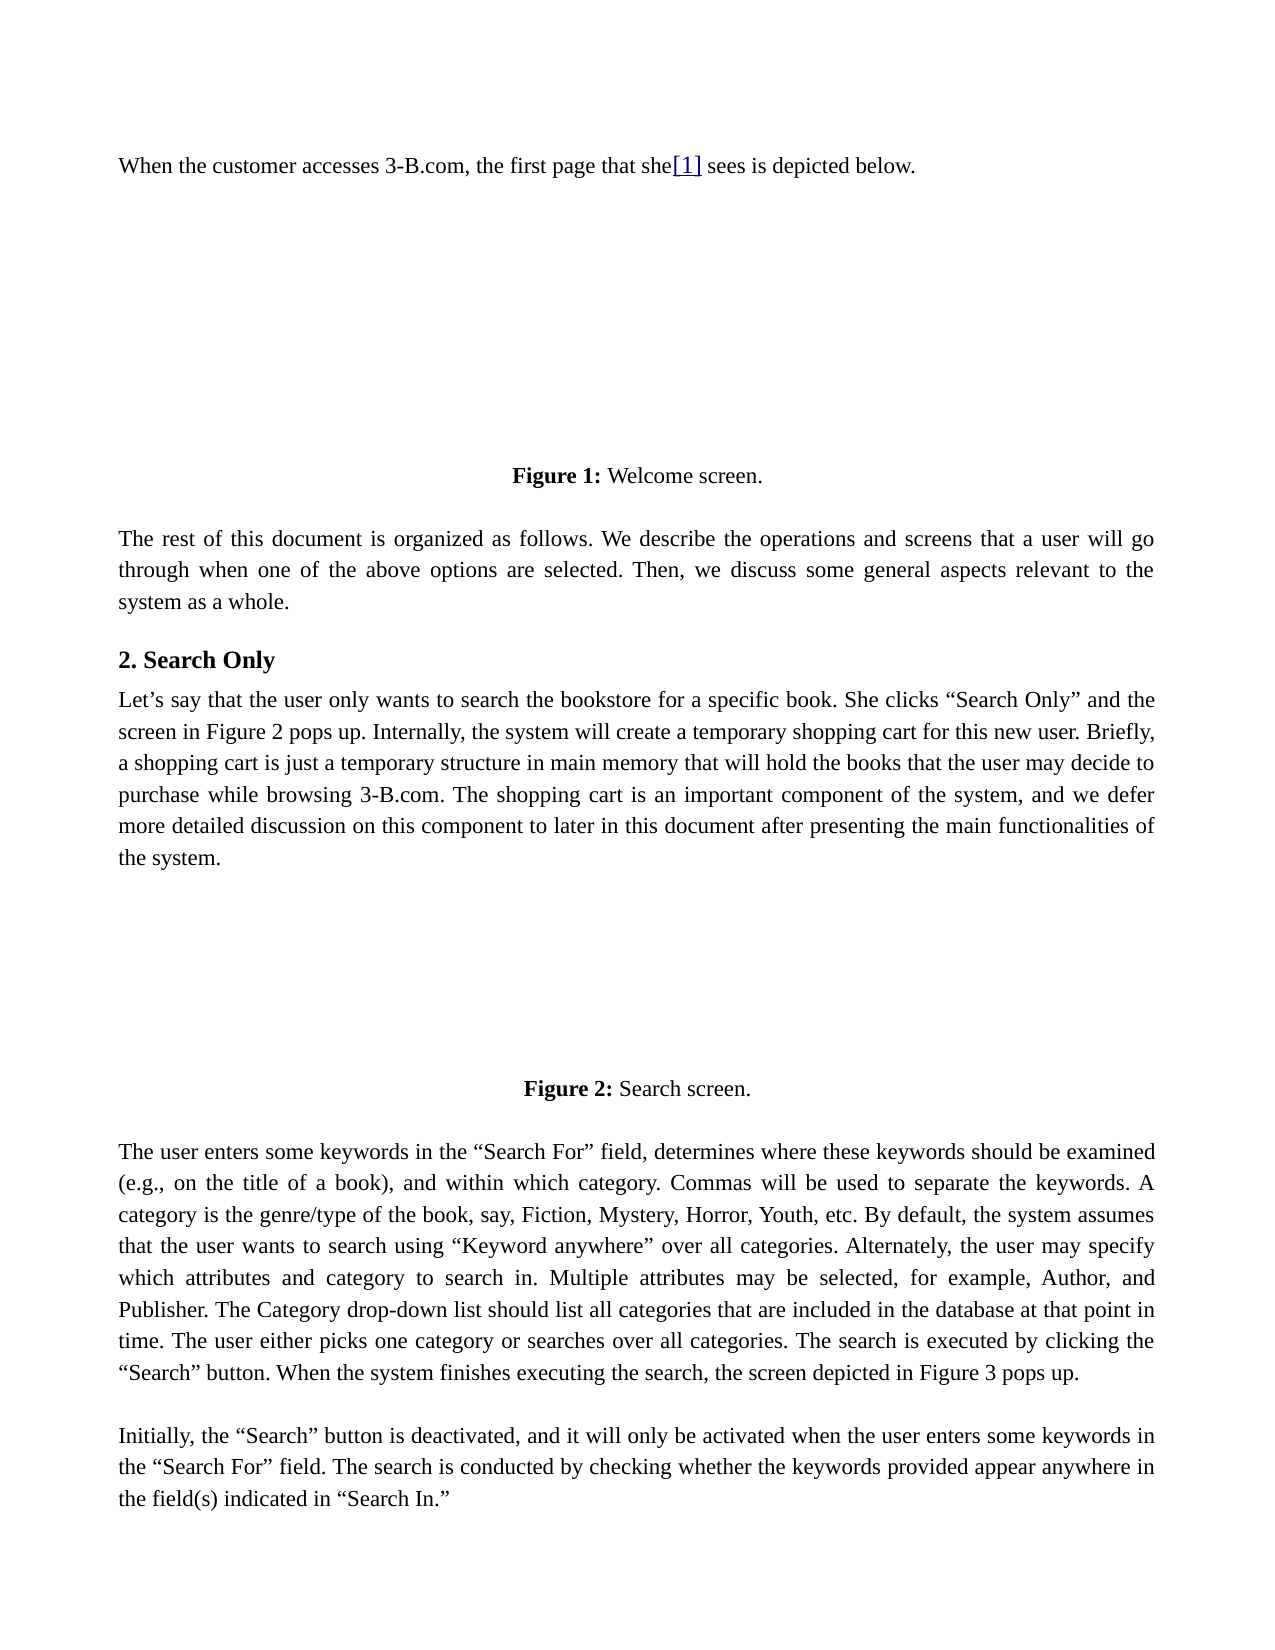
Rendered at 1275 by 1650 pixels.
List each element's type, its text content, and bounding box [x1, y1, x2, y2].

text The user enters some keywords in the “Search For” field, determines where these keywords should be examined (e.g., on the title of a book), and within which category. Commas will be used to separate the keywords. A category is the genre/type of the book, say, Fiction, Mystery, Horror, Youth, etc. By default, the system assumes that the user wants to search using “Keyword anywhere” over all categories. Alternately, the user may specify which attributes and category to search in. Multiple attributes may be selected, for example, Author, and Publisher. The Category drop-down list should list all categories that are included in the database at that point in time. The user either picks one category or searches over all categories. The search is executed by clicking the “Search” button. When the system finishes executing the search, the screen depicted in Figure 3 pops up. [118, 1138, 1157, 1385]
text When the customer accesses 3-B.com, the first page that she[1] sees is depicted below. [118, 150, 1157, 178]
text 2. Search Only [118, 632, 1157, 674]
text Initially, the “Search” button is deactivated, and it will only be activated when the user enters some keywords in the “Search For” field. The search is conducted by checking whether the keywords provided appear anywhere in the field(s) indicated in “Search In.” [118, 1422, 1157, 1511]
text Figure 2: Search screen. [118, 1075, 1157, 1101]
text Figure 1: Welcome screen. [118, 462, 1157, 488]
text Let’s say that the user only wants to search the bookstore for a specific book. She clicks “Search Only” and the screen in Figure 2 pops up. Internally, the system will create a temporary shopping cart for this new user. Briefly, a shopping cart is just a temporary structure in main memory that will hold the books that the user may decide to purchase while browsing 3-B.com. The shopping cart is an important component of the system, and we defer more detailed discussion on this component to later in this document after presenting the main functionalities of the system. [118, 686, 1157, 870]
text The rest of this document is organized as follows. We describe the operations and screens that a user will go through when one of the above options are selected. Then, we discuss some general aspects relevant to the system as a whole. [118, 525, 1157, 614]
